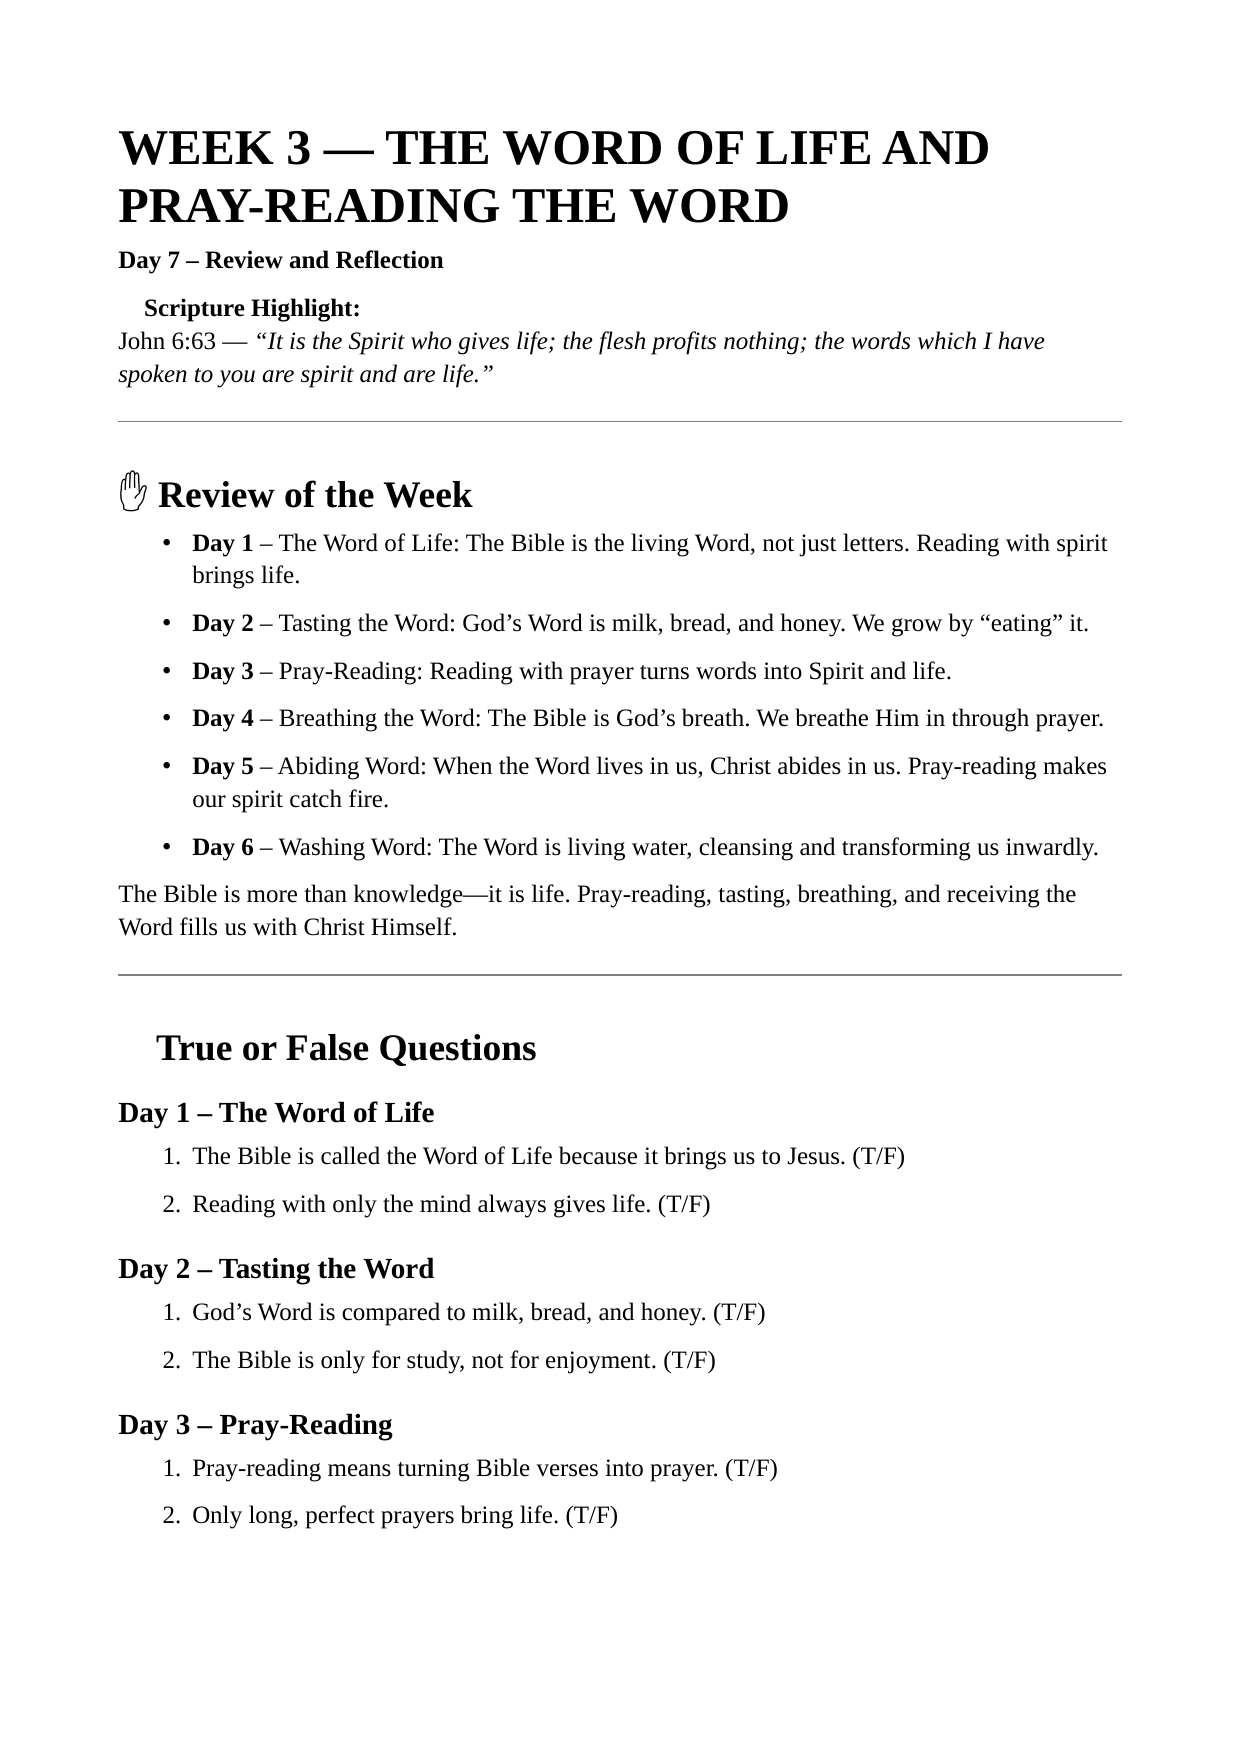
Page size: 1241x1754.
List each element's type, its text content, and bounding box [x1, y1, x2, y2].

list The Bible is only for study, not for enjoyment. (T/F) [162, 1345, 1122, 1373]
subtitle ✋ Review of the Week [118, 472, 1122, 515]
subtitle Day 3 – Pray-Reading [118, 1407, 1122, 1440]
list Reading with only the mind always gives life. (T/F) [162, 1189, 1122, 1218]
subtitle Day 2 – Tasting the Word [118, 1251, 1122, 1284]
list God’s Word is compared to milk, bread, and honey. (T/F) [162, 1297, 1122, 1326]
list Day 5 – Abiding Word: When the Word lives in us, Christ abides in us. Pray-reading makes our spirit catch fire. [162, 751, 1122, 813]
text The Bible is more than knowledge—it is life. Pray-reading, tasting, breathing, and receiving the Word fills us with Christ Himself. [118, 879, 1122, 941]
list Day 3 – Pray-Reading: Reading with prayer turns words into Spirit and life. [162, 656, 1122, 684]
subtitle WEEK 3 — THE WORD OF LIFE AND PRAY-READING THE WORD [118, 118, 1122, 233]
list Pray-reading means turning Bible verses into prayer. (T/F) [162, 1453, 1122, 1482]
list Day 1 – The Word of Life: The Bible is the living Word, not just letters. Reading with spirit brings life. [162, 528, 1122, 589]
list Day 6 – Washing Word: The Word is living water, cleansing and transforming us inwardly. [162, 832, 1122, 860]
subtitle 📝 True or False Questions [118, 1025, 1122, 1068]
text Day 7 – Review and Reflection [118, 246, 1122, 274]
subtitle Day 1 – The Word of Life [118, 1095, 1122, 1129]
list The Bible is called the Word of Life because it brings us to Jesus. (T/F) [162, 1141, 1122, 1170]
text 📖 Scripture Highlight: John 6:63 — “It is the Spirit who gives life; the flesh profits nothing; the words which I have spoken to you are spirit and are life.” [118, 293, 1122, 388]
list Day 4 – Breathing the Word: The Bible is God’s breath. We breathe Him in through prayer. [162, 703, 1122, 732]
list Only long, perfect prayers bring life. (T/F) [162, 1501, 1122, 1529]
list Day 2 – Tasting the Word: God’s Word is milk, bread, and honey. We grow by “eating” it. [162, 608, 1122, 637]
